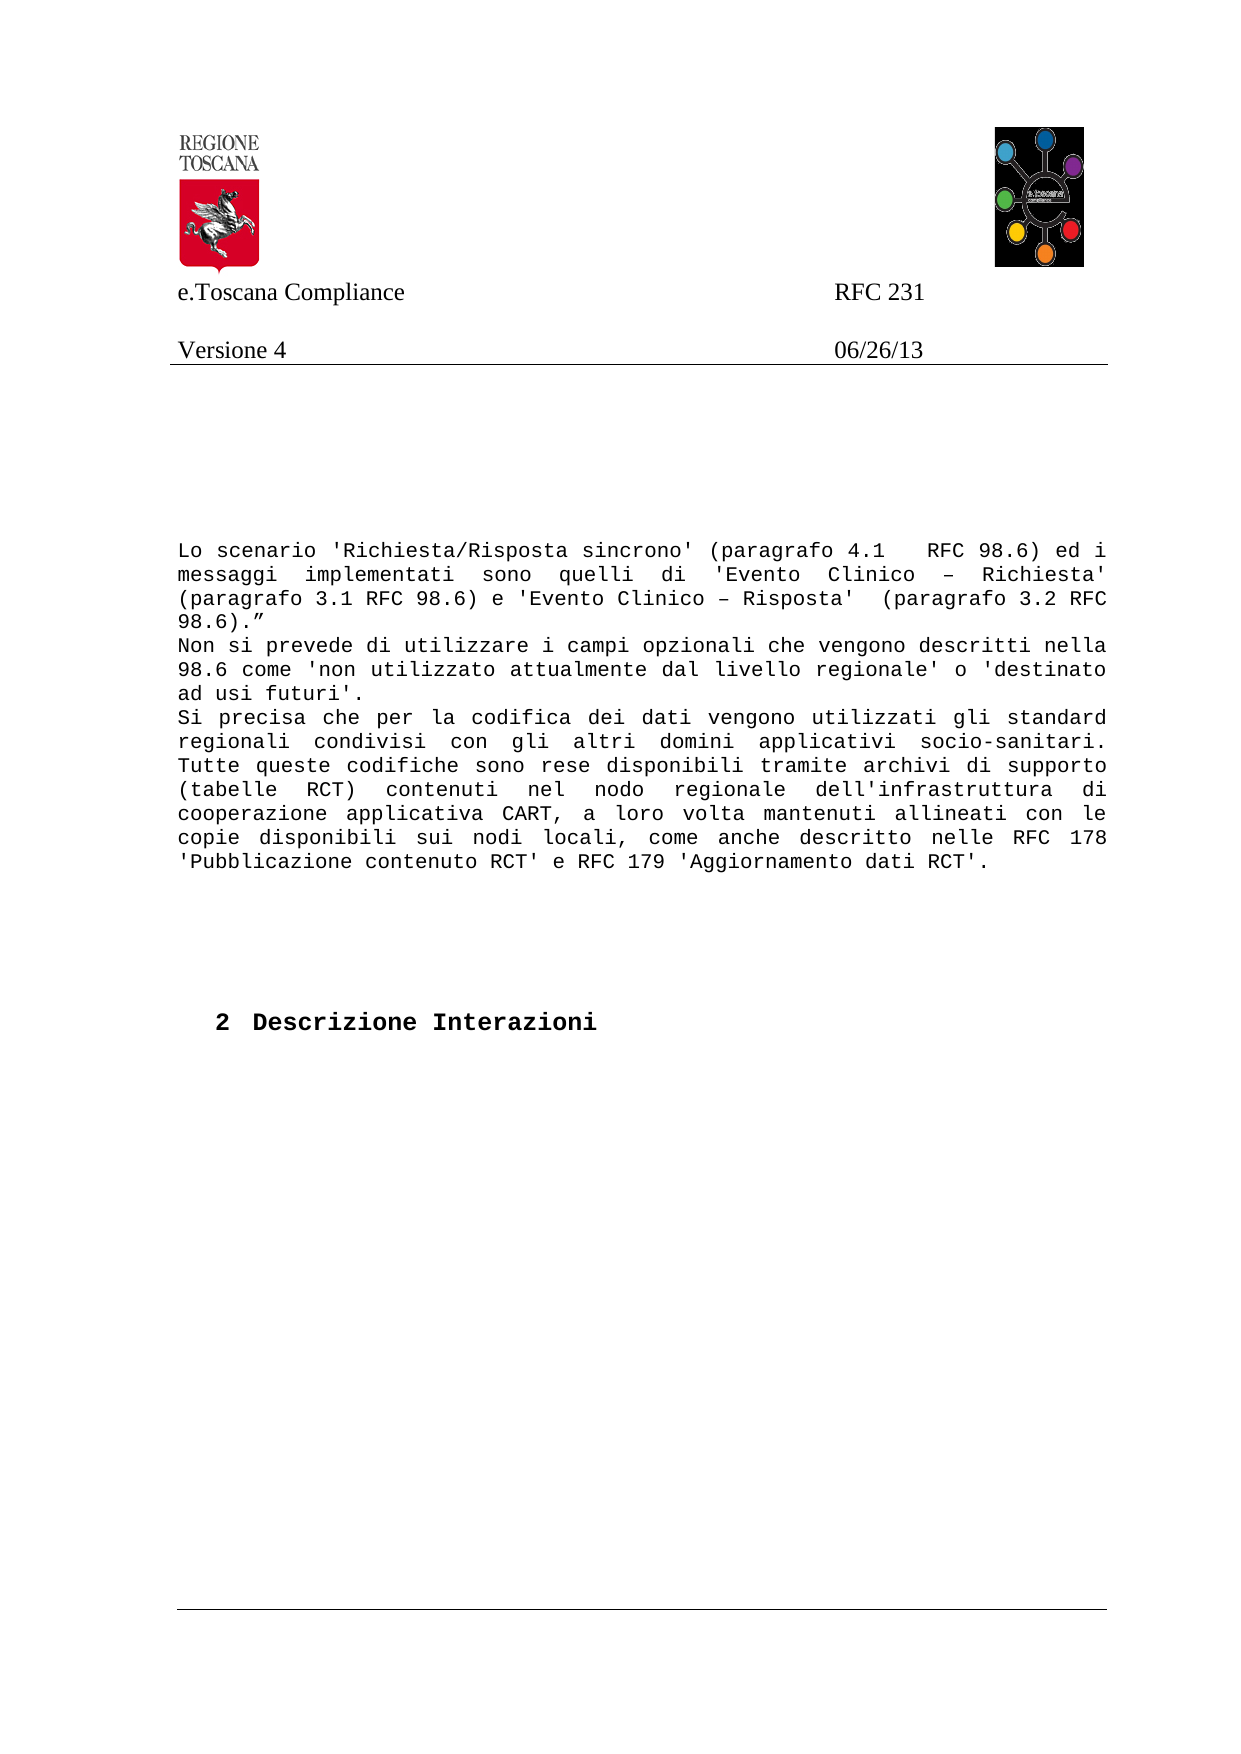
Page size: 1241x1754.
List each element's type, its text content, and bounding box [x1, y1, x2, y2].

subtitle Descrizione Interazioni [215, 1009, 1107, 1038]
text Si precisa che per la codifica dei dati vengono utilizzati gli standard regionali condivisi con gli altri domini applicativi socio-sanitari. Tutte queste codifiche sono rese disponibili tramite archivi di supporto (tabelle RCT) contenuti nel nodo regionale dell'infrastruttura di cooperazione applicativa CART, a loro volta mantenuti allineati con le copie disponibili sui nodi locali, come anche descritto nelle RFC 178 'Pubblicazione contenuto RCT' e RFC 179 'Aggiornamento dati RCT'. [177, 707, 1107, 875]
picture [178, 133, 260, 277]
text Non si prevede di utilizzare i campi opzionali che vengono descritti nella 98.6 come 'non utilizzato attualmente dal livello regionale' o 'destinato ad usi futuri'. [177, 635, 1107, 707]
list Lo scenario 'Richiesta/Risposta sincrono' (paragrafo 4.1 RFC 98.6) ed i messaggi implementati sono quelli di 'Evento Clinico – Richiesta' (paragrafo 3.1 RFC 98.6) e 'Evento Clinico – Risposta' (paragrafo 3.2 RFC 98.6).” [177, 539, 1107, 635]
